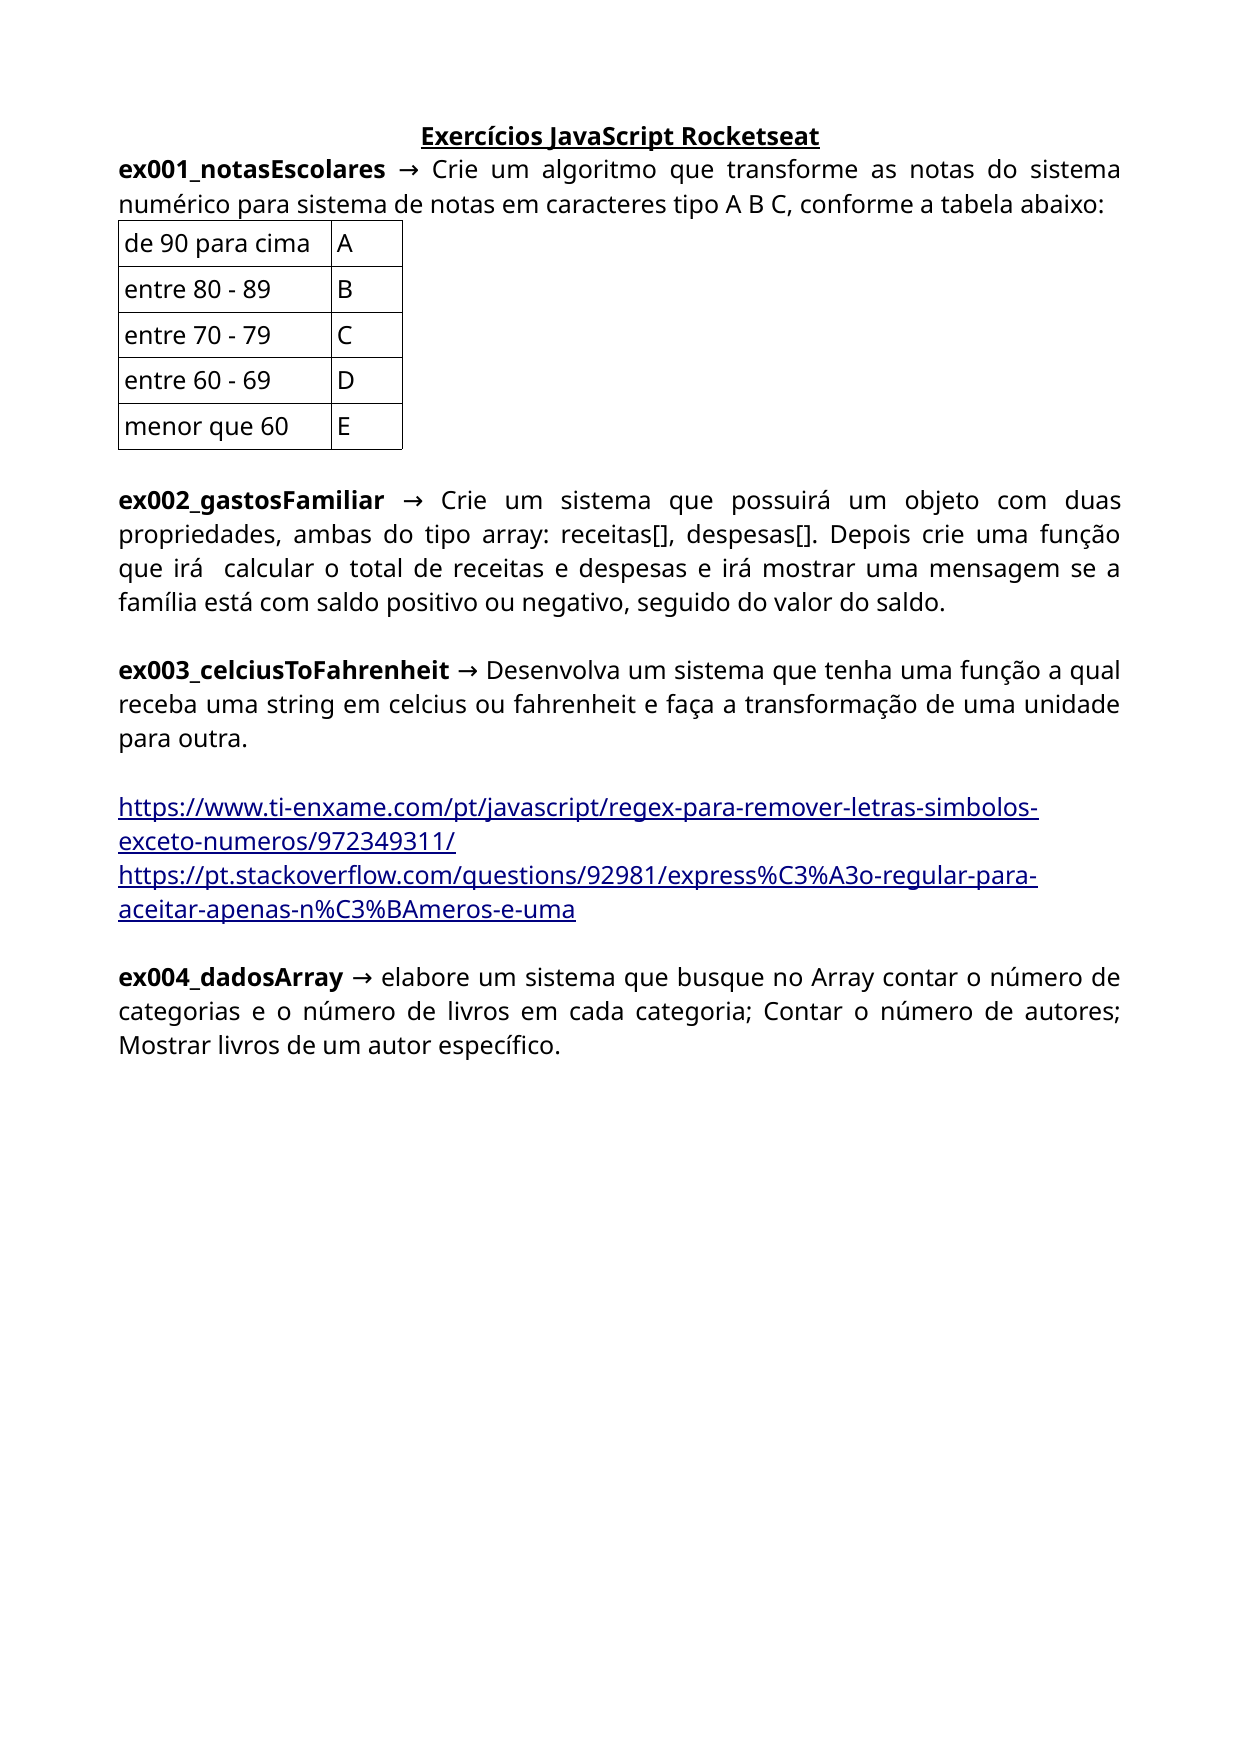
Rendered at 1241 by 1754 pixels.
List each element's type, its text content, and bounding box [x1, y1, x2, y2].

text ex002_gastosFamiliar → Crie um sistema que possuirá um objeto com duas propriedades, ambas do tipo array: receitas[], despesas[]. Depois crie uma função que irá calcular o total de receitas e despesas e irá mostrar uma mensagem se a família está com saldo positivo ou negativo, seguido do valor do saldo. [118, 483, 1122, 619]
table_cell E [332, 404, 402, 448]
table_cell entre 70 - 79 [119, 313, 331, 357]
table_cell entre 80 - 89 [119, 267, 331, 312]
text ex004_dadosArray → elabore um sistema que busque no Array contar o número de categorias e o número de livros em cada categoria; Contar o número de autores; Mostrar livros de um autor específico. [118, 959, 1122, 1062]
table_cell B [332, 267, 402, 312]
table_cell menor que 60 [119, 404, 331, 448]
table_header A [332, 221, 402, 266]
text ex001_notasEscolares → Crie um algoritmo que transforme as notas do sistema numérico para sistema de notas em caracteres tipo A B C, conforme a tabela abaixo: [118, 152, 1122, 220]
text https://www.ti-enxame.com/pt/javascript/regex-para-remover-letras-simbolos-exceto-numeros/972349311/ [118, 789, 1122, 857]
table_cell C [332, 313, 402, 357]
text Exercícios JavaScript Rocketseat [118, 118, 1122, 152]
table_header de 90 para cima [119, 221, 331, 266]
text ex003_celciusToFahrenheit → Desenvolva um sistema que tenha uma função a qual receba uma string em celcius ou fahrenheit e faça a transformação de uma unidade para outra. [118, 653, 1122, 755]
table_cell D [332, 358, 402, 403]
table_cell entre 60 - 69 [119, 358, 331, 403]
text https://pt.stackoverflow.com/questions/92981/express%C3%A3o-regular-para-aceitar-apenas-n%C3%BAmeros-e-uma [118, 857, 1122, 925]
